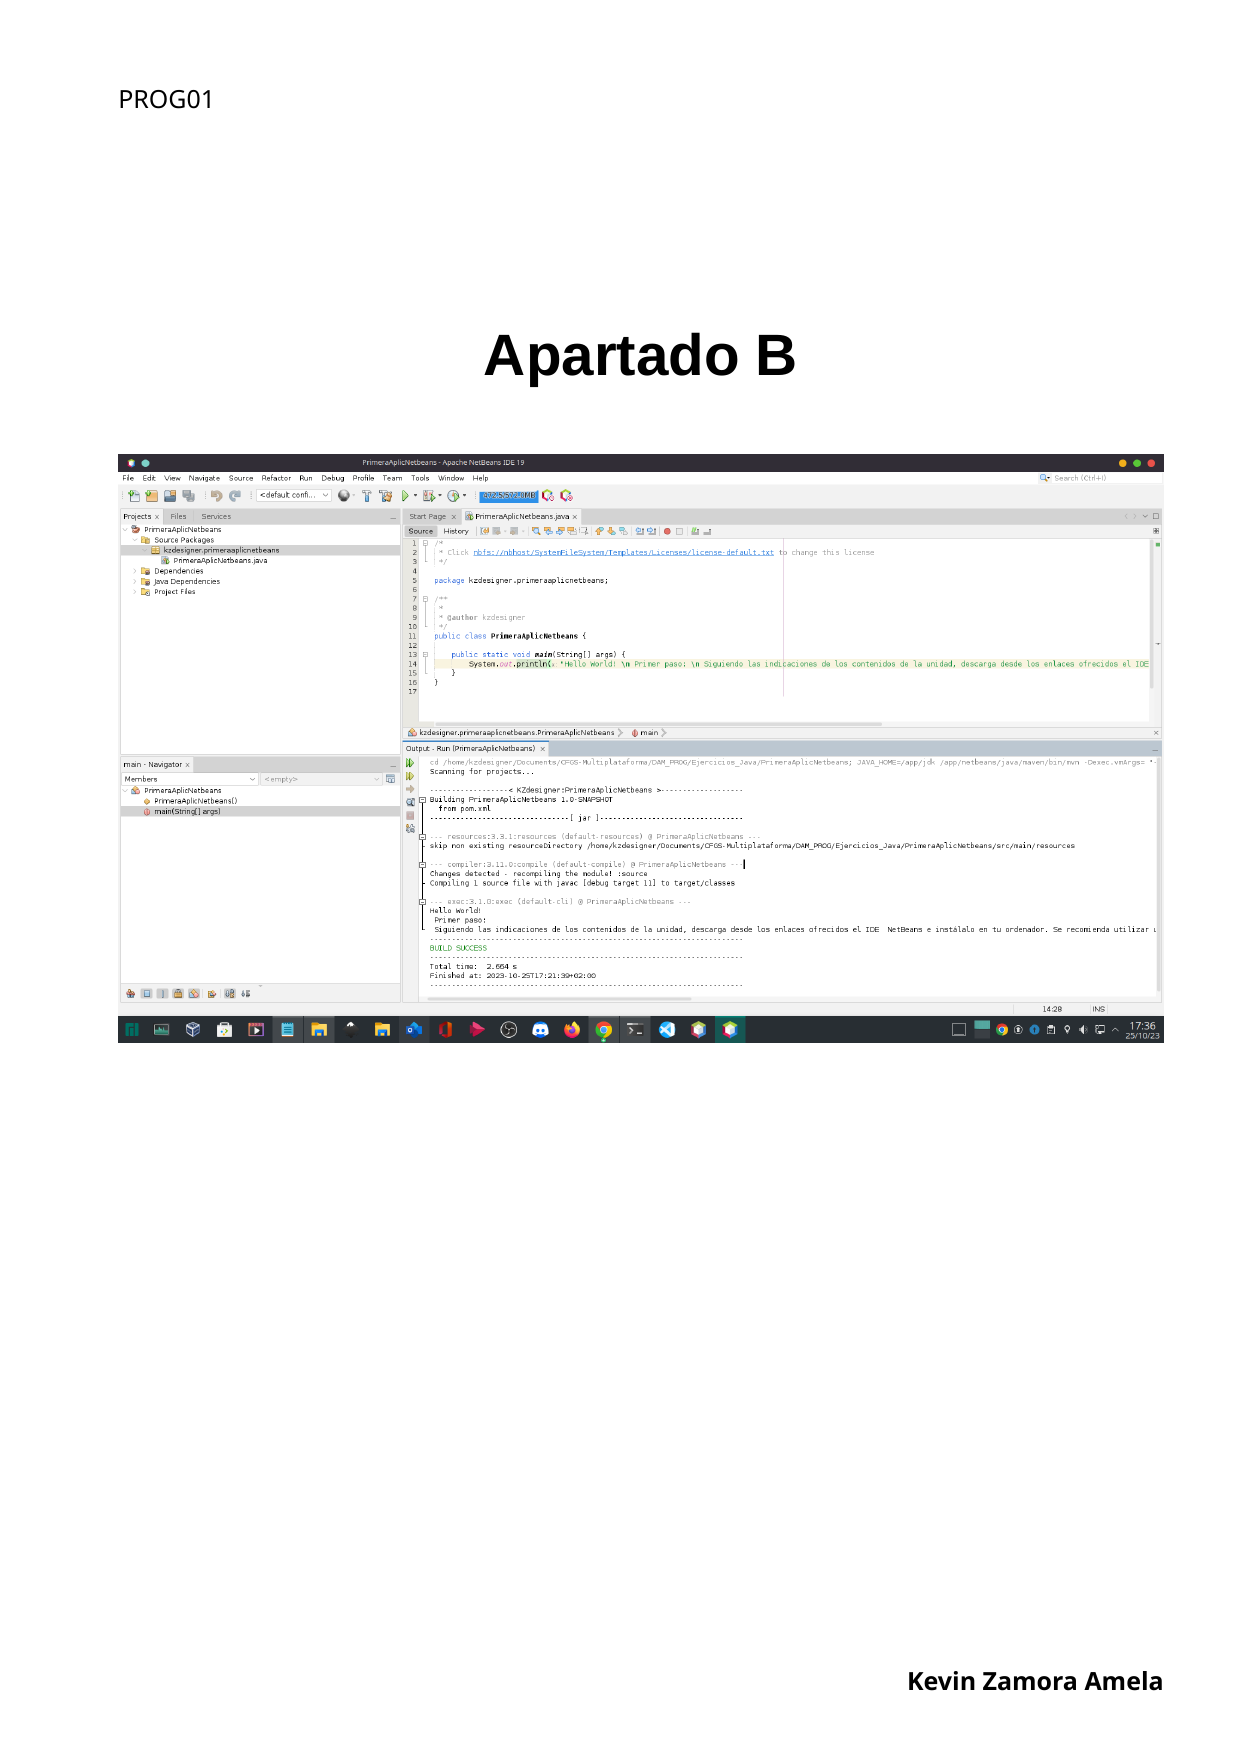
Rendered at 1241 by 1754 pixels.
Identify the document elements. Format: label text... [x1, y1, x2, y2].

title Apartado B [118, 320, 1164, 387]
picture [118, 454, 1164, 1043]
